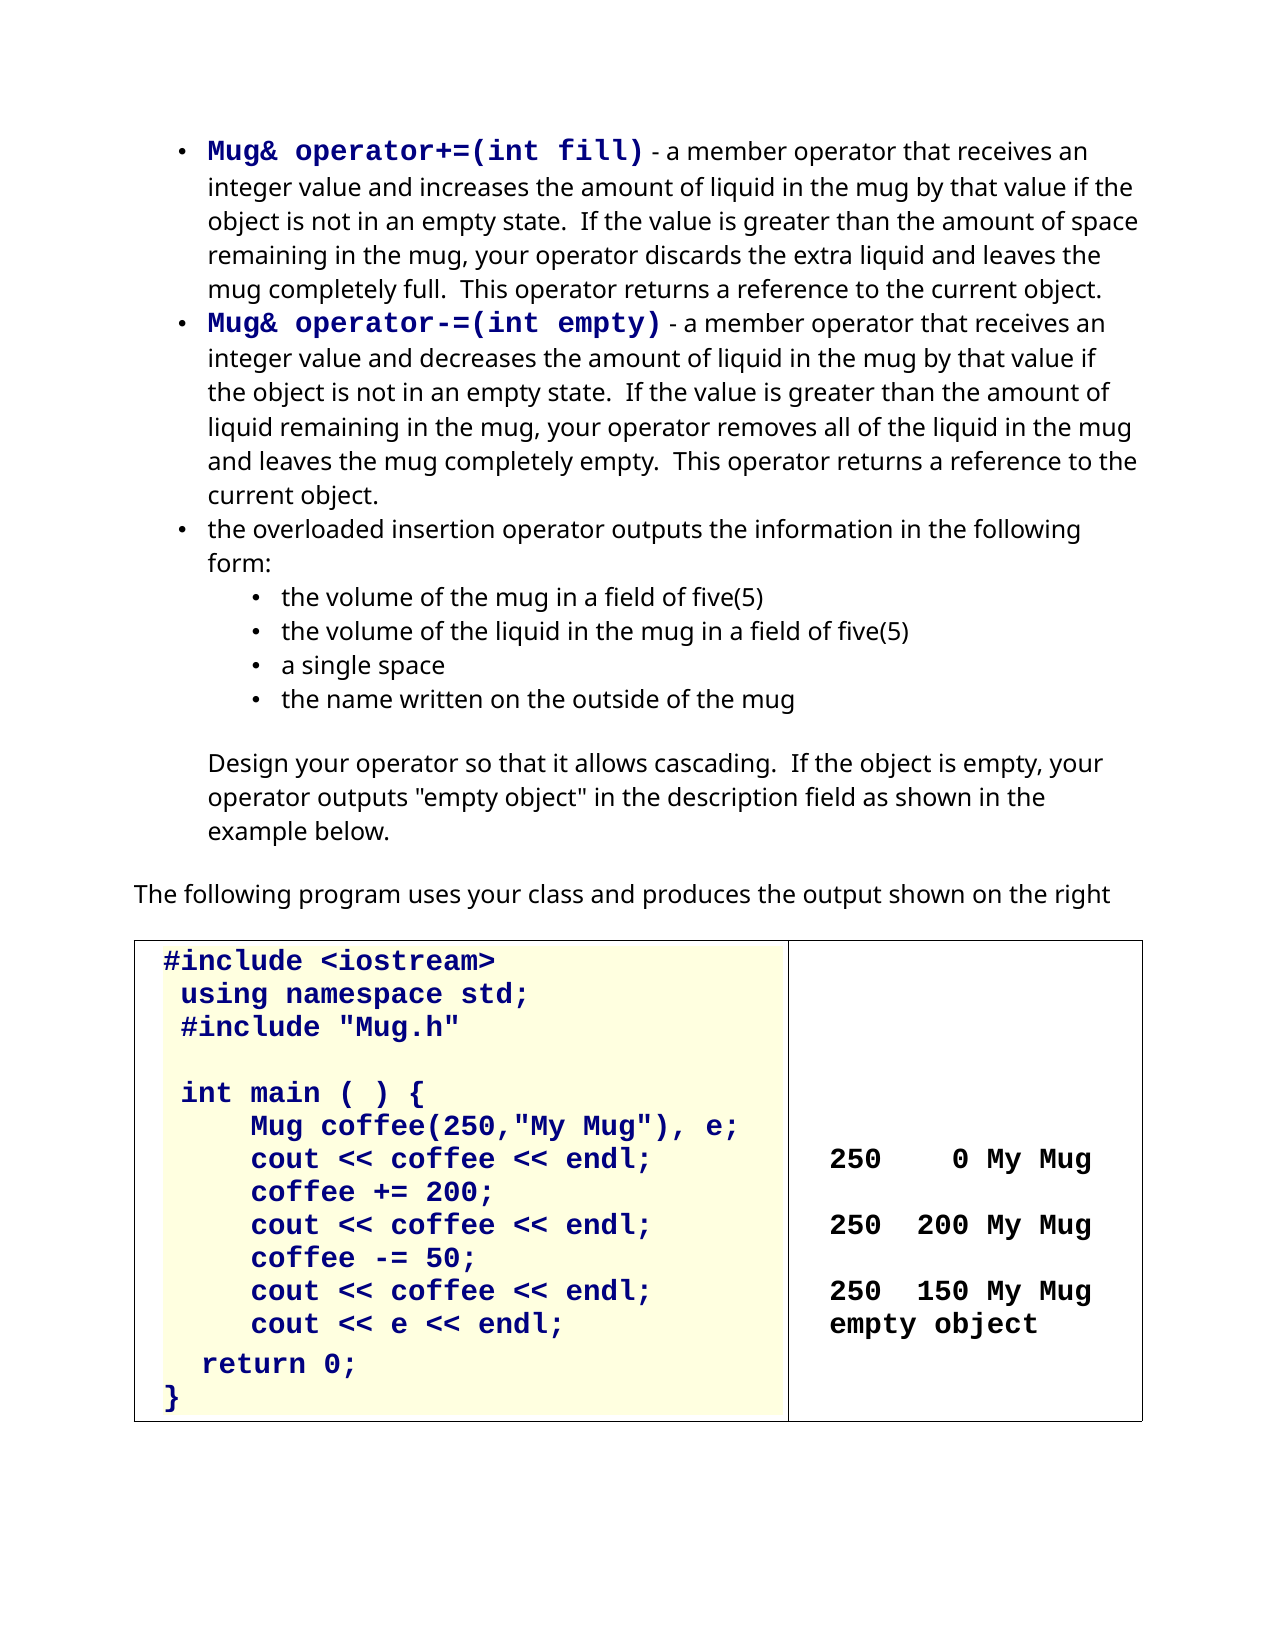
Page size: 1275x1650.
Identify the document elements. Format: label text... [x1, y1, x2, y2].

table_header OOP244 Test 2 - Apr 9 2010 Name _______________________ Student Number _____________________ NOTES: This test has 4 pages and lasts two full periods This test is out of 20 marks and is worth 15% of your final grade There are 2 questions - attempt both of them Answer all questions in the exam booklet provided Hand in this test paper with your answer booklet You may use your copy of the lecture notes, the subject notes, one textbook, a non-programmable, non-messaging calculator and a paper foreign-language dictionary QUESTION 1 - WORD PROBLEM - (10 MARKS): Design and code a class named Mug that holds information about a household drinking mug. The information includes the volume of the mug, the amount of liquid left in the mug, and the name written on the outside of the mug. Upon instantiation, a Mug object may receive nothing or may receive two pieces of information: an integer value holding the volume of the mug in millilitres and the address of a C-style null-terminated string holding the name written on the outside of the mug. A valid volume is any positive value. The description may be of any length. If the object does not receive any data or the data provided is invalid in any way, the object adopts a safe empty state. The object is initially empty. Store your class declaration in a header file named Mug.h and your function definitions in an implementation file named Mug.cpp. Include all of the prototypes necessary to ensure proper compilation and execution of your coding. Since your design must accommodate a description of any length, your design should include a deep copy constructor, a deep assignment operator and a destructor. Your design also includes two member operators and overloads the insertion operator: Mug& operator+=(int fill) - a member operator that receives an integer value and increases the amount of liquid in the mug by that value if the object is not in an empty state. If the value is greater than the amount of space remaining in the mug, your operator discards the extra liquid and leaves the mug completely full. This operator returns a reference to the current object. Mug& operator-=(int empty) - a member operator that receives an integer value and decreases the amount of liquid in the mug by that value if the object is not in an empty state. If the value is greater than the amount of liquid remaining in the mug, your operator removes all of the liquid in the mug and leaves the mug completely empty. This operator returns a reference to the current object. the overloaded insertion operator outputs the information in the following form: the volume of the mug in a field of five(5) the volume of the liquid in the mug in a field of five(5) a single space the name written on the outside of the mug Design your operator so that it allows cascading. If the object is empty, your operator outputs "empty object" in the description field as shown in the example below. The following program uses your class and produces the output shown on the right QUESTION 2 - WALKTHROUGH - (10 MARKS): What is the exact output of the following program? Show your rough work to avoid deductions. [118, 118, 1157, 1495]
table_header 250 0 My Mug 250 200 My Mug 250 150 My Mug empty object [789, 941, 1142, 1421]
table_header #include <iostream> using namespace std; #include "Mug.h" int main ( ) { Mug coffee(250,"My Mug"), e; cout << coffee << endl; coffee += 200; cout << coffee << endl; coffee -= 50; cout << coffee << endl; cout << e << endl; return 0; } [135, 941, 788, 1421]
